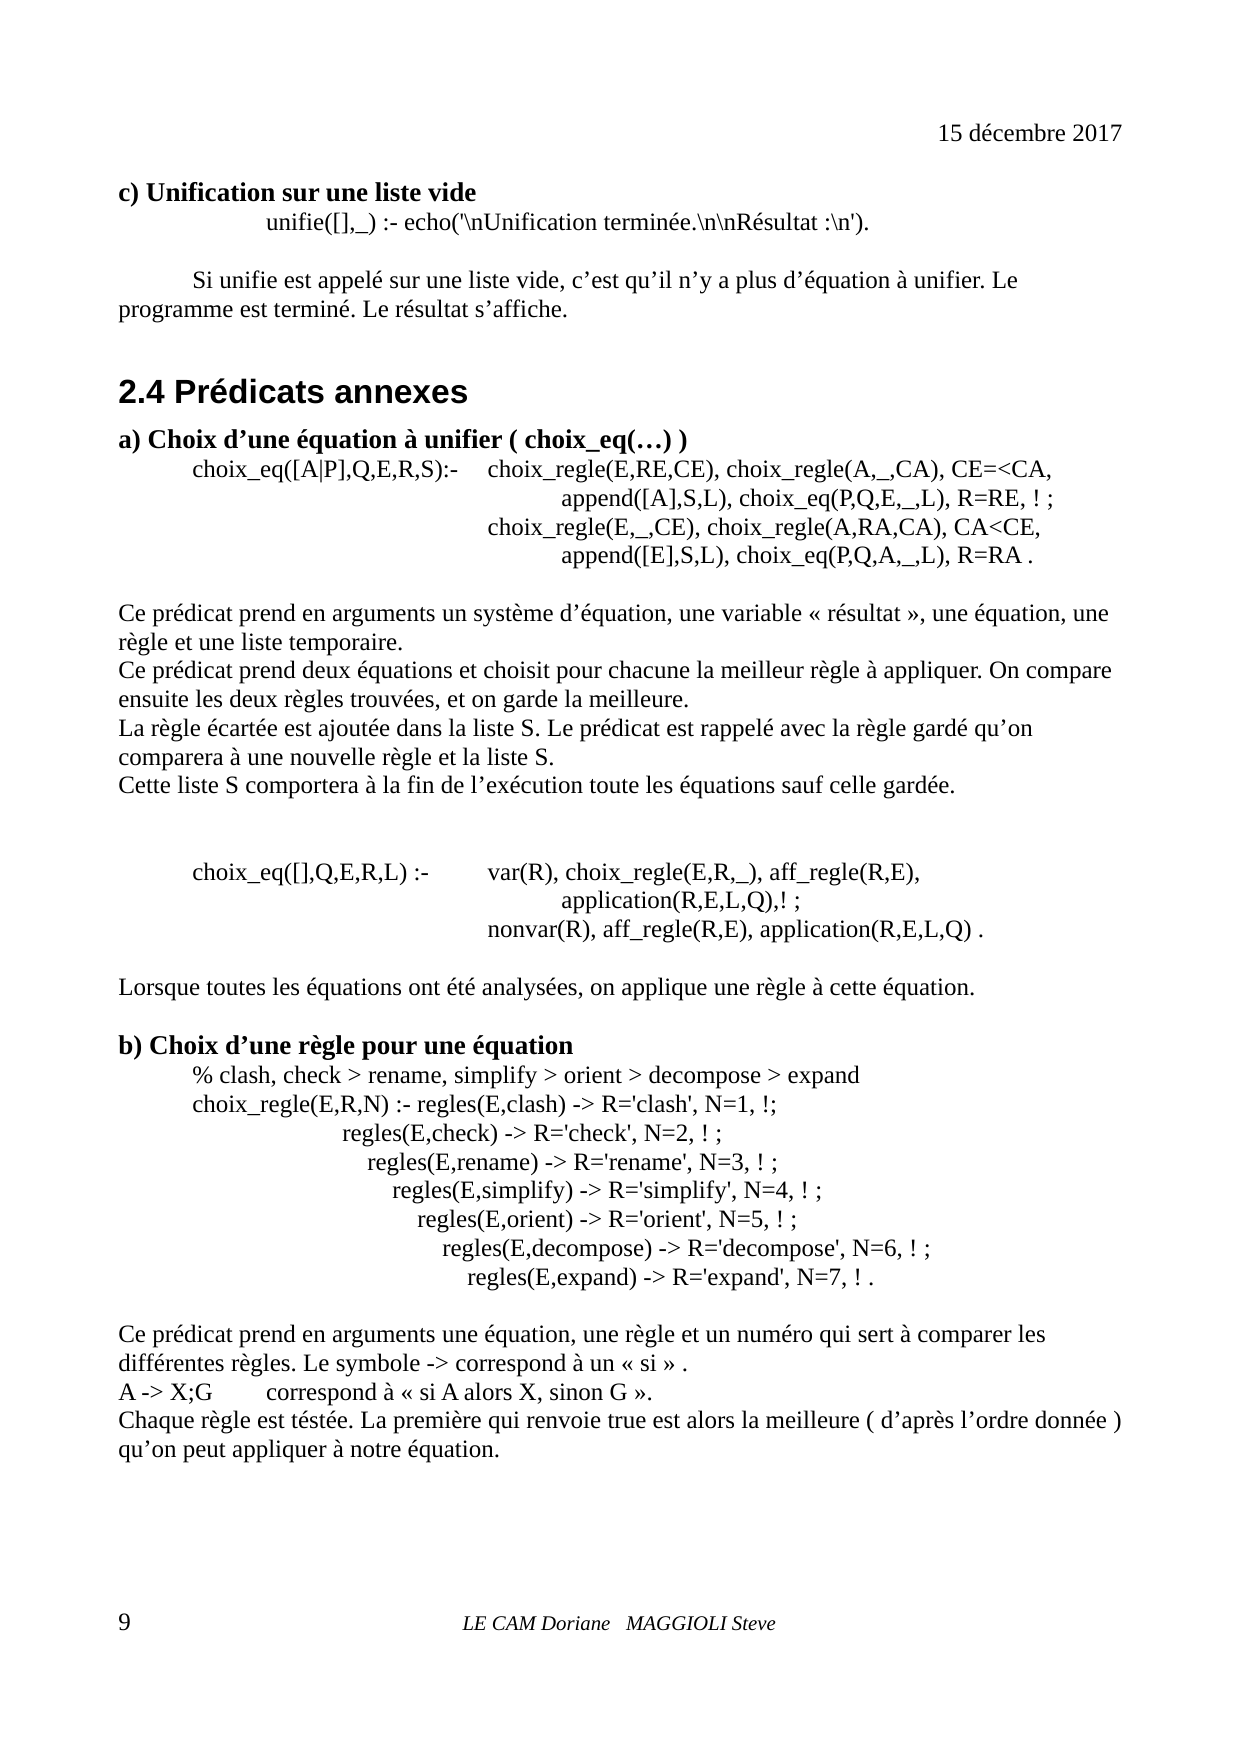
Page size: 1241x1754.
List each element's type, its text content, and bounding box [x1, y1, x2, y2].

text % clash, check > rename, simplify > orient > decompose > expand [118, 1061, 1122, 1089]
text a) Choix d’une équation à unifier ( choix_eq(…) ) [118, 423, 1122, 454]
text Ce prédicat prend en arguments une équation, une règle et un numéro qui sert à comparer les différentes règles. Le symbole -> correspond à un « si » . [118, 1319, 1122, 1377]
text choix_eq([A|P],Q,E,R,S):- choix_regle(E,RE,CE), choix_regle(A,_,CA), CE=<CA, append([A],S,L), choix_eq(P,Q,E,_,L), R=RE, ! ; [118, 454, 1122, 512]
text regles(E,rename) -> R='rename', N=3, ! ; [118, 1147, 1122, 1176]
text Ce prédicat prend en arguments un système d’équation, une variable « résultat », une équation, une règle et une liste temporaire. [118, 598, 1122, 656]
text choix_regle(E,R,N) :- regles(E,clash) -> R='clash', N=1, !; [118, 1089, 1122, 1118]
text Cette liste S comportera à la fin de l’exécution toute les équations sauf celle gardée. [118, 771, 1122, 799]
subtitle 2.4 Prédicats annexes [118, 372, 1122, 411]
text b) Choix d’une règle pour une équation [118, 1029, 1122, 1061]
text unifie([],_) :- echo('\nUnification terminée.\n\nRésultat :\n'). [118, 207, 1122, 236]
text regles(E,orient) -> R='orient', N=5, ! ; [118, 1204, 1122, 1233]
text regles(E,check) -> R='check', N=2, ! ; [118, 1118, 1122, 1147]
text La règle écartée est ajoutée dans la liste S. Le prédicat est rappelé avec la règle gardé qu’on comparera à une nouvelle règle et la liste S. [118, 713, 1122, 771]
text A -> X;G correspond à « si A alors X, sinon G ». [118, 1377, 1122, 1406]
text Si unifie est appelé sur une liste vide, c’est qu’il n’y a plus d’équation à unifier. Le programme est terminé. Le résultat s’affiche. [118, 265, 1122, 322]
text Chaque règle est téstée. La première qui renvoie true est alors la meilleure ( d’après l’ordre donnée ) qu’on peut appliquer à notre équation. [118, 1406, 1122, 1463]
text Lorsque toutes les équations ont été analysées, on applique une règle à cette équation. [118, 972, 1122, 1001]
text regles(E,expand) -> R='expand', N=7, ! . [118, 1262, 1122, 1291]
text choix_eq([],Q,E,R,L) :- var(R), choix_regle(E,R,_), aff_regle(R,E), application(R,E,L,Q),! ; [118, 857, 1122, 914]
text Ce prédicat prend deux équations et choisit pour chacune la meilleur règle à appliquer. On compare ensuite les deux règles trouvées, et on garde la meilleure. [118, 656, 1122, 713]
text nonvar(R), aff_regle(R,E), application(R,E,L,Q) . [118, 914, 1122, 943]
text choix_regle(E,_,CE), choix_regle(A,RA,CA), CA<CE, append([E],S,L), choix_eq(P,Q,A,_,L), R=RA . [118, 512, 1122, 569]
text regles(E,decompose) -> R='decompose', N=6, ! ; [118, 1233, 1122, 1262]
text regles(E,simplify) -> R='simplify', N=4, ! ; [118, 1176, 1122, 1204]
text c) Unification sur une liste vide [118, 176, 1122, 207]
